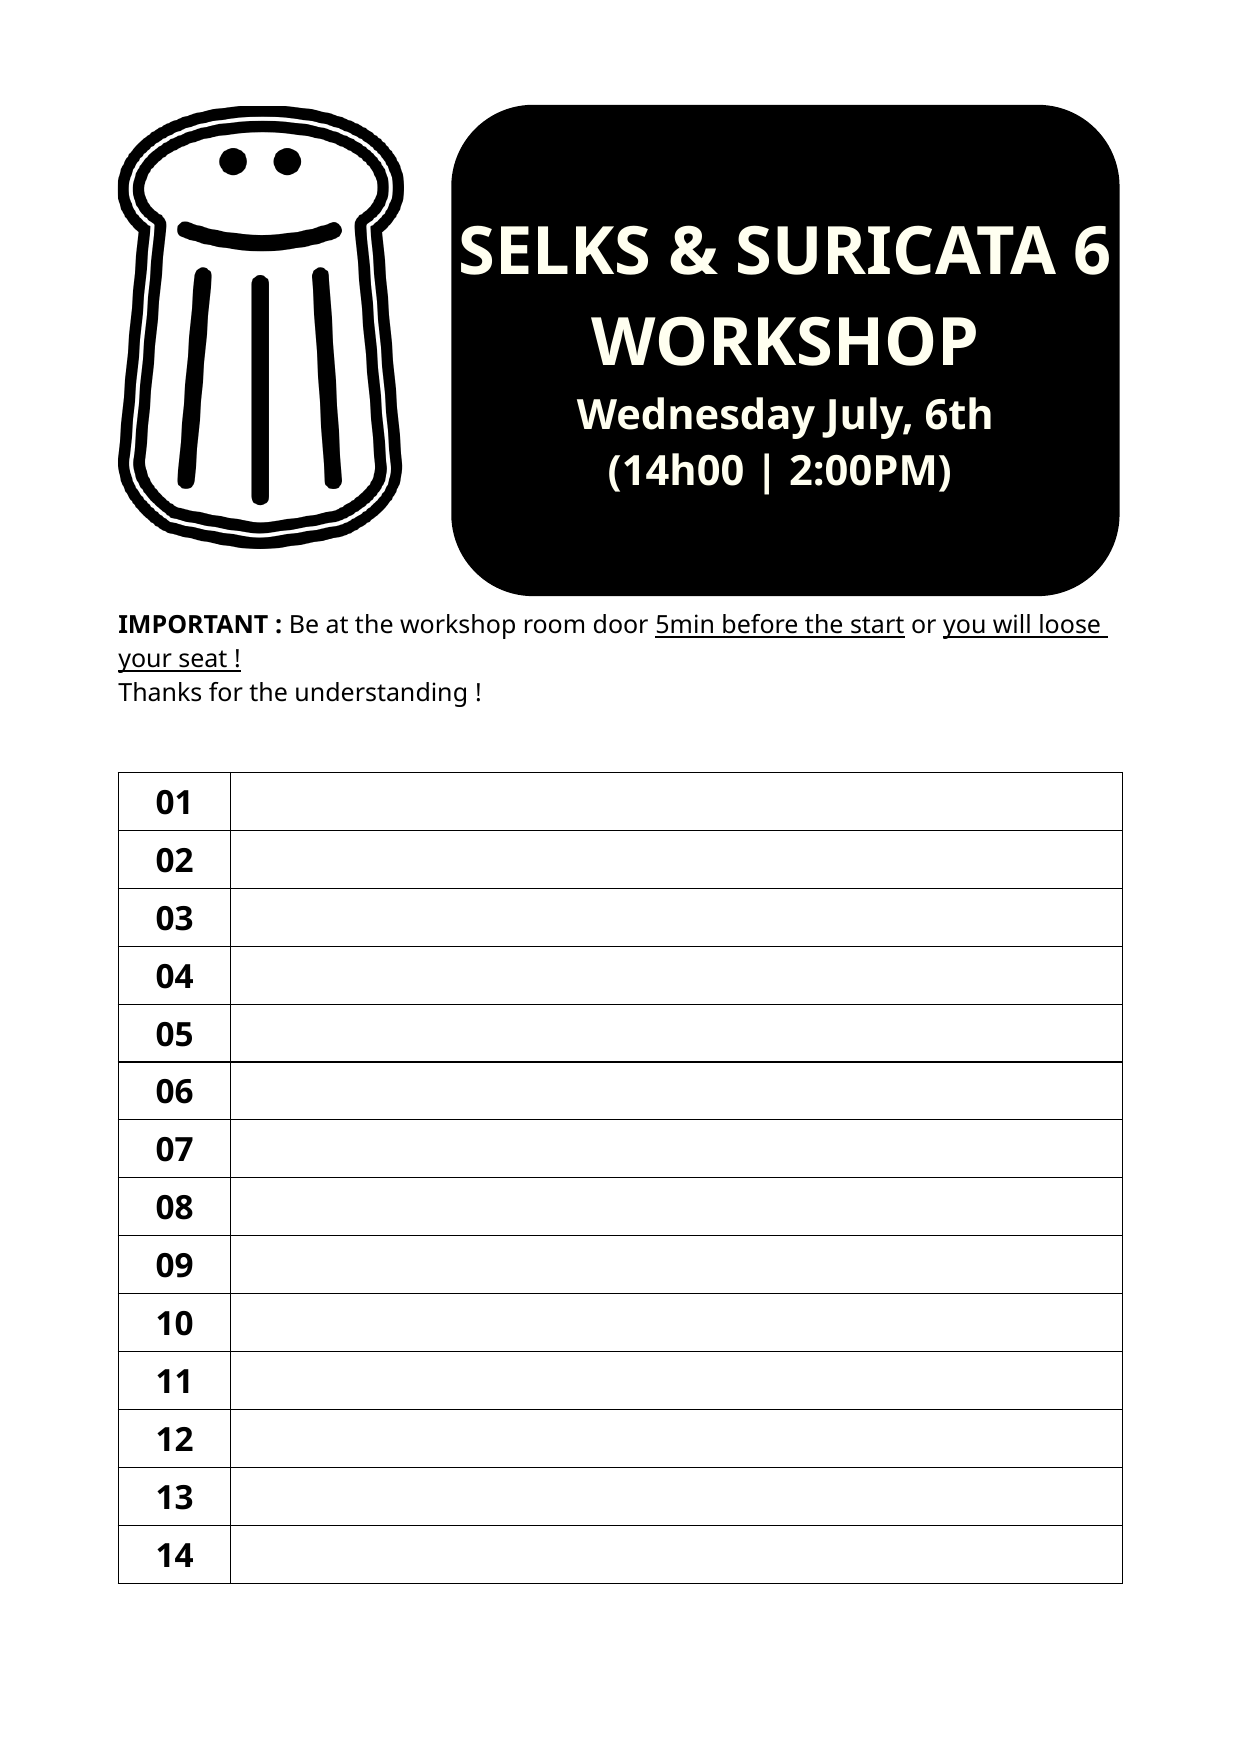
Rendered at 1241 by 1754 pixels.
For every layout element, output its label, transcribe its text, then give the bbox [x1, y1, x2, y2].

table_cell 06 [119, 1063, 230, 1119]
table_cell [231, 831, 1122, 888]
table_cell 13 [119, 1468, 230, 1525]
table_header 01 [119, 773, 230, 830]
table_cell 09 [119, 1236, 230, 1293]
table_cell [231, 1294, 1122, 1351]
table_cell 08 [119, 1178, 230, 1235]
table_cell [231, 1236, 1122, 1293]
table_cell [231, 889, 1122, 946]
table_cell 05 [119, 1005, 230, 1061]
table_cell 10 [119, 1294, 230, 1351]
table_cell [231, 1468, 1122, 1525]
table_cell [231, 1005, 1122, 1061]
table_cell [231, 947, 1122, 1003]
table_cell 12 [119, 1410, 230, 1467]
picture [117, 106, 404, 549]
table_cell [231, 1410, 1122, 1467]
table_cell [231, 1352, 1122, 1409]
table_cell 14 [119, 1526, 230, 1583]
table_cell [231, 1526, 1122, 1583]
table_cell 02 [119, 831, 230, 888]
table_cell 04 [119, 947, 230, 1003]
table_header [231, 773, 1122, 830]
table_cell [231, 1063, 1122, 1119]
table_cell 03 [119, 889, 230, 946]
table_cell 07 [119, 1120, 230, 1177]
text IMPORTANT : Be at the workshop room door 5min before the start or you will loose your seat ! Thanks for the understanding ! [118, 607, 1122, 709]
table_cell 11 [119, 1352, 230, 1409]
table_cell [231, 1120, 1122, 1177]
table_cell [231, 1178, 1122, 1235]
